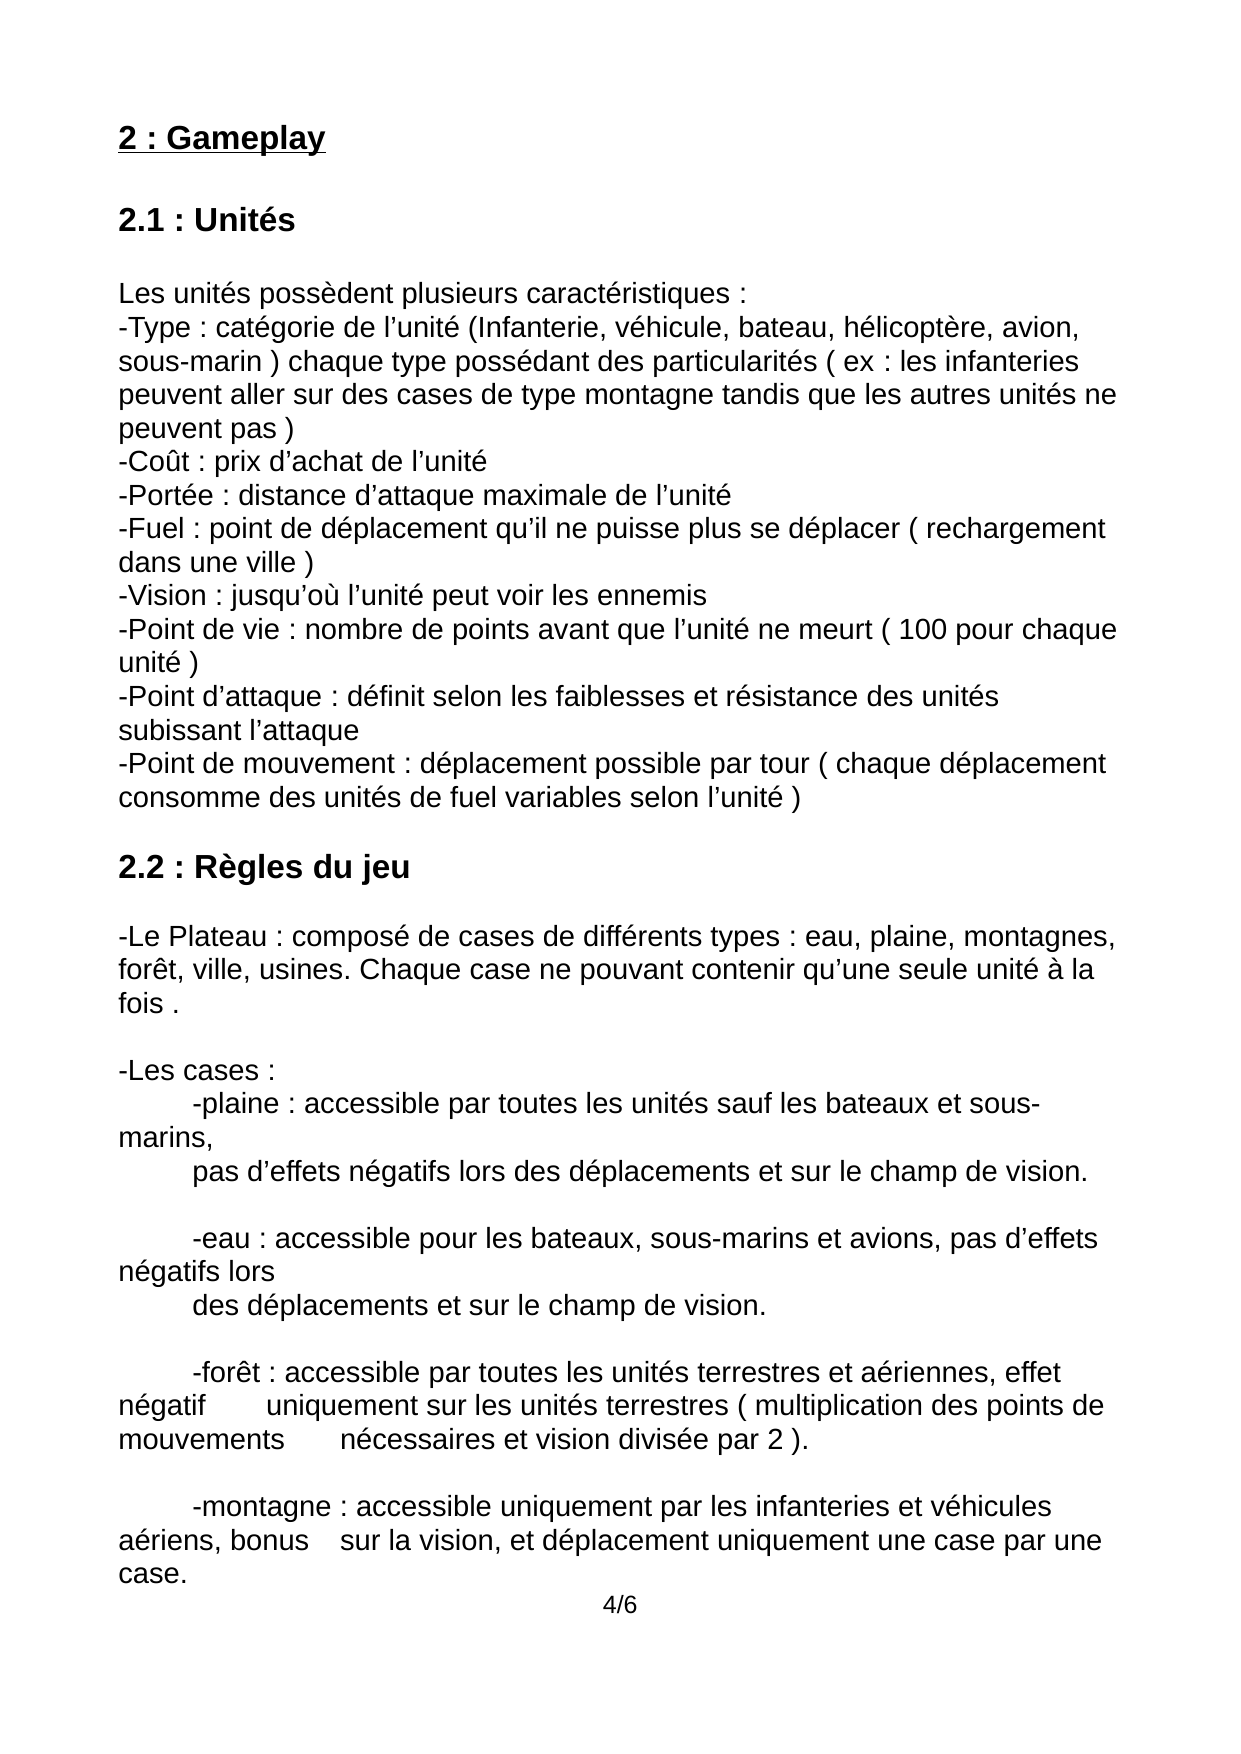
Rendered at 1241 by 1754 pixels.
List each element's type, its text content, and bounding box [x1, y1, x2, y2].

text -Point de vie : nombre de points avant que l’unité ne meurt ( 100 pour chaque unité ) [118, 612, 1122, 679]
text -Point d’attaque : définit selon les faiblesses et résistance des unités subissant l’attaque [118, 679, 1122, 746]
text des déplacements et sur le champ de vision. [118, 1288, 1122, 1321]
text -Le Plateau : composé de cases de différents types : eau, plaine, montagnes, forêt, ville, usines. Chaque case ne pouvant contenir qu’une seule unité à la fois . [118, 919, 1122, 1019]
text -Fuel : point de déplacement qu’il ne puisse plus se déplacer ( rechargement dans une ville ) [118, 511, 1122, 578]
text -Coût : prix d’achat de l’unité [118, 444, 1122, 478]
text -plaine : accessible par toutes les unités sauf les bateaux et sous-marins, [118, 1086, 1122, 1153]
text -Les cases : [118, 1053, 1122, 1086]
text -montagne : accessible uniquement par les infanteries et véhicules aériens, bonus sur la vision, et déplacement uniquement une case par une case. [118, 1489, 1122, 1589]
text -eau : accessible pour les bateaux, sous-marins et avions, pas d’effets négatifs lors [118, 1221, 1122, 1288]
text -Type : catégorie de l’unité (Infanterie, véhicule, bateau, hélicoptère, avion, sous-marin ) chaque type possédant des particularités ( ex : les infanteries peuvent aller sur des cases de type montagne tandis que les autres unités ne peuvent pas ) [118, 310, 1122, 444]
text -forêt : accessible par toutes les unités terrestres et aériennes, effet négatif uniquement sur les unités terrestres ( multiplication des points de mouvements nécessaires et vision divisée par 2 ). [118, 1355, 1122, 1455]
text -Point de mouvement : déplacement possible par tour ( chaque déplacement consomme des unités de fuel variables selon l’unité ) [118, 746, 1122, 813]
text 2 : Gameplay [118, 118, 1122, 157]
text pas d’effets négatifs lors des déplacements et sur le champ de vision. [118, 1153, 1122, 1187]
text Les unités possèdent plusieurs caractéristiques : [118, 277, 1122, 310]
text -Vision : jusqu’où l’unité peut voir les ennemis [118, 578, 1122, 612]
text 4/6 [118, 1589, 1122, 1618]
text -Portée : distance d’attaque maximale de l’unité [118, 478, 1122, 511]
text 2.1 : Unités [118, 200, 1122, 238]
text 2.2 : Règles du jeu [118, 847, 1122, 885]
